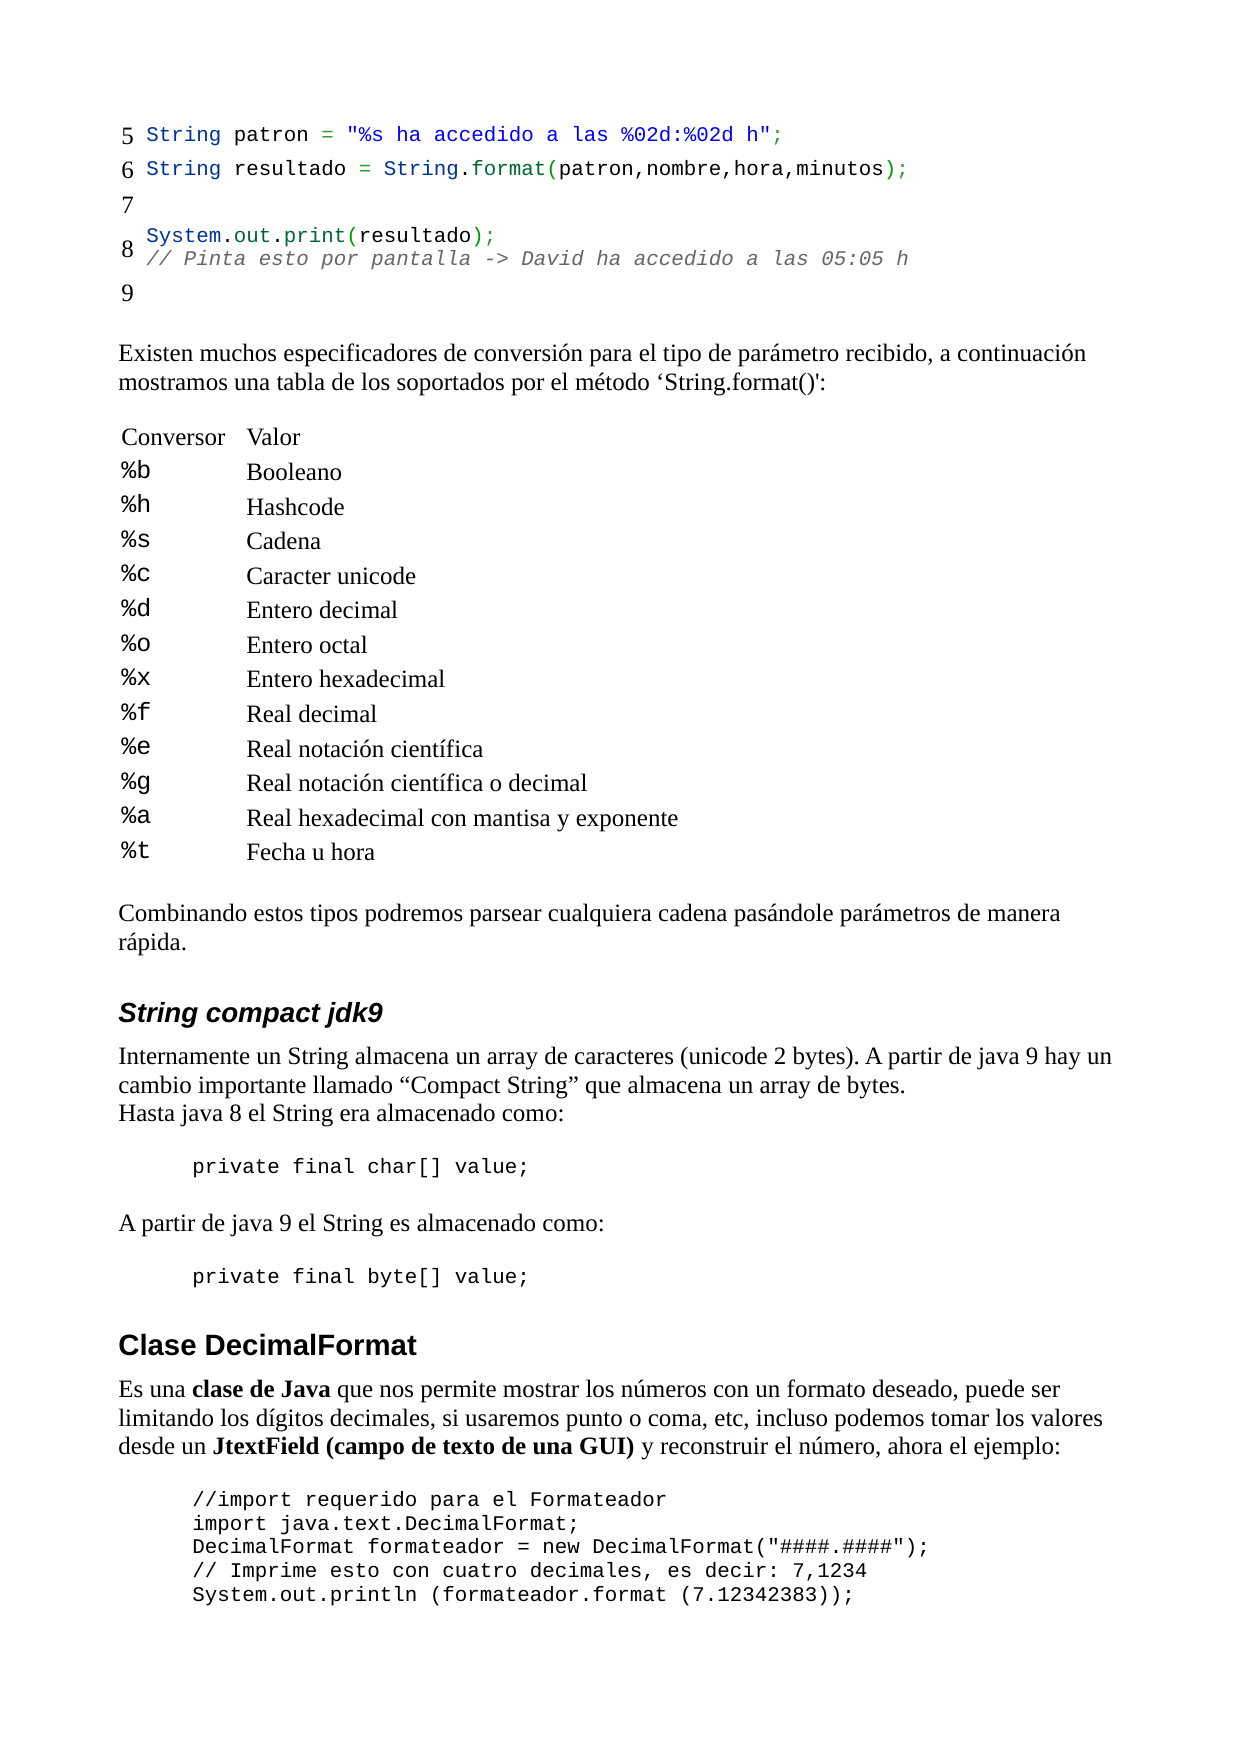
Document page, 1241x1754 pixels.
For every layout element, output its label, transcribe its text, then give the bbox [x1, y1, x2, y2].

table_cell Real decimal [243, 696, 689, 731]
table_cell Booleano [243, 454, 689, 489]
table_cell %h [118, 489, 243, 523]
table_cell Real notación científica o decimal [243, 765, 689, 800]
table_header Valor [243, 420, 689, 454]
table_cell %a [118, 800, 243, 834]
table_cell Hashcode [243, 489, 689, 523]
table_cell Entero octal [243, 627, 689, 662]
table_cell String resultado = String.format(patron,nombre,hora,minutos); [143, 153, 1240, 187]
table_cell %s [118, 523, 243, 558]
table_header Conversor [118, 420, 243, 454]
table_cell Real hexadecimal con mantisa y exponente [243, 800, 689, 834]
table_cell 5 [118, 118, 143, 153]
text Es una clase de Java que nos permite mostrar los números con un formato deseado, puede ser limitando los dígitos decimales, si usaremos punto o coma, etc, incluso podemos tomar los valores desde un JtextField (campo de texto de una GUI) y reconstruir el número, ahora el ejemplo: [118, 1374, 1122, 1460]
text Internamente un String almacena un array de caracteres (unicode 2 bytes). A partir de java 9 hay un cambio importante llamado “Compact String” que almacena un array de bytes. [118, 1041, 1122, 1098]
table_cell Fecha u hora [243, 835, 689, 869]
table_cell %f [118, 696, 243, 731]
table_cell %o [118, 627, 243, 662]
table_cell %g [118, 765, 243, 800]
table_cell System.out.print(resultado); // Pinta esto por pantalla -> David ha accedido a las 05:05 h [143, 222, 1240, 275]
text private final byte[] value; [118, 1266, 1122, 1289]
table_cell [143, 187, 1240, 222]
table_cell [143, 275, 1240, 309]
table_cell %c [118, 558, 243, 592]
text Combinando estos tipos podremos parsear cualquiera cadena pasándole parámetros de manera rápida. [118, 898, 1122, 955]
table_cell %d [118, 593, 243, 627]
text Existen muchos especificadores de conversión para el tipo de parámetro recibido, a continuación mostramos una tabla de los soportados por el método ‘String.format()': [118, 338, 1122, 396]
table_cell 8 [118, 222, 143, 275]
subtitle String compact jdk9 [118, 997, 1122, 1028]
table_cell Entero hexadecimal [243, 662, 689, 696]
table_cell Real notación científica [243, 731, 689, 765]
text System.out.println (formateador.format (7.12342383)); [118, 1583, 1122, 1607]
table_cell Entero decimal [243, 593, 689, 627]
text private final char[] value; [118, 1156, 1122, 1179]
table_cell Cadena [243, 523, 689, 558]
table_cell String patron = "%s ha accedido a las %02d:%02d h"; [143, 118, 1240, 153]
text A partir de java 9 el String es almacenado como: [118, 1208, 1122, 1237]
table_cell %t [118, 835, 243, 869]
table_cell 9 [118, 275, 143, 309]
text DecimalFormat formateador = new DecimalFormat("####.####"); [118, 1536, 1122, 1560]
text //import requerido para el Formateador [118, 1489, 1122, 1513]
table_cell 6 [118, 153, 143, 187]
table_cell %b [118, 454, 243, 489]
table_cell 7 [118, 187, 143, 222]
subtitle Clase DecimalFormat [118, 1328, 1122, 1361]
table_cell Caracter unicode [243, 558, 689, 592]
text Hasta java 8 el String era almacenado como: [118, 1098, 1122, 1127]
text import java.text.DecimalFormat; [118, 1513, 1122, 1536]
table_cell %e [118, 731, 243, 765]
text // Imprime esto con cuatro decimales, es decir: 7,1234 [118, 1560, 1122, 1583]
table_cell %x [118, 662, 243, 696]
